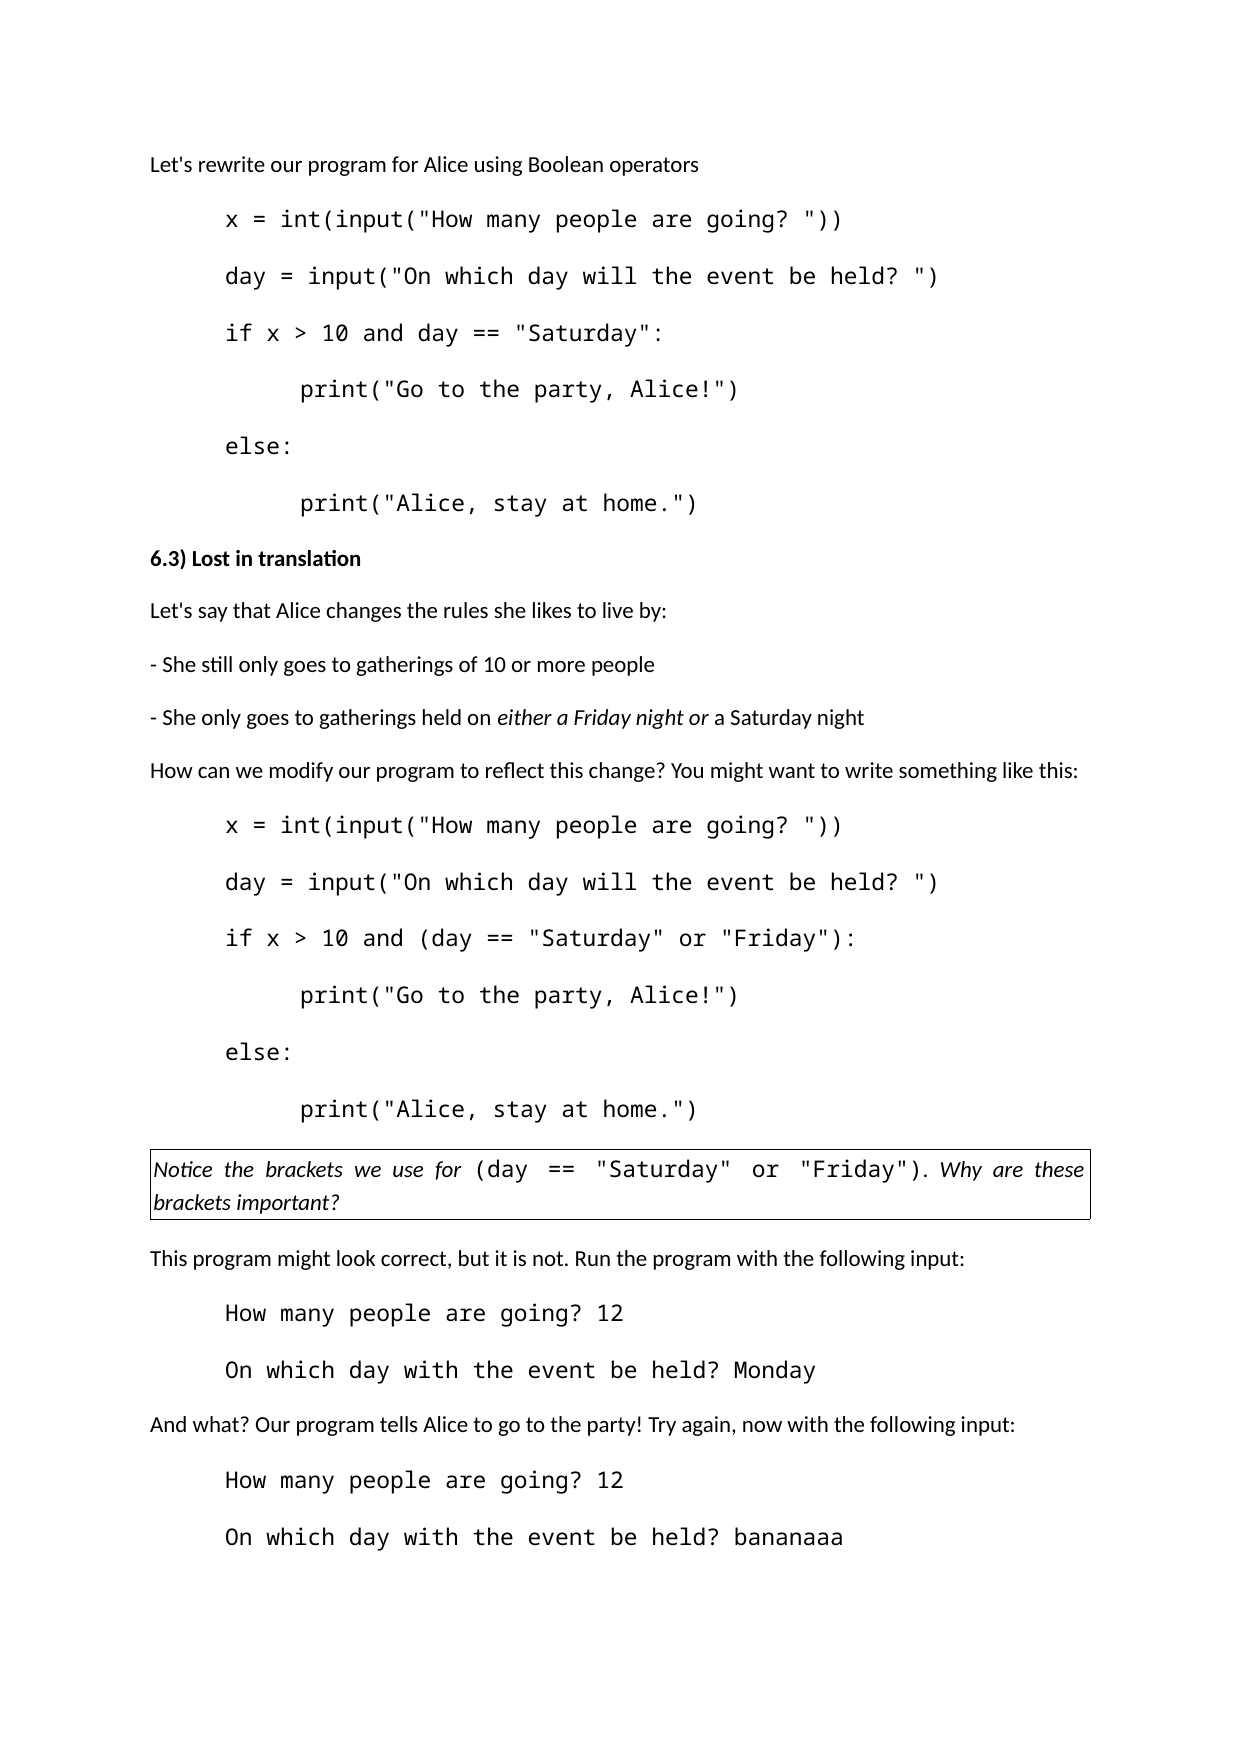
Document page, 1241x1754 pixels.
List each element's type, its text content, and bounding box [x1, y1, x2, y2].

text print("Go to the party, Alice!") [150, 373, 1090, 404]
text if x > 10 and (day == "Saturday" or "Friday"): [150, 922, 1090, 953]
text On which day with the event be held? Monday [150, 1354, 1090, 1385]
text - She still only goes to gatherings of 10 or more people [150, 650, 1090, 678]
text And what? Our program tells Alice to go to the party! Try again, now with the following input: [150, 1411, 1090, 1439]
text This program might look correct, but it is not. Run the program with the following input: [150, 1244, 1090, 1272]
text How many people are going? 12 [150, 1464, 1090, 1495]
text Notice the brackets we use for (day == "Saturday" or "Friday"). Why are these brackets important? [151, 1150, 1090, 1219]
text print("Alice, stay at home.") [150, 487, 1090, 518]
text On which day with the event be held? bananaaa [150, 1520, 1090, 1552]
text 6.3) Lost in translation [150, 544, 1090, 572]
text Let's say that Alice changes the rules she likes to live by: [150, 597, 1090, 625]
text Let's rewrite our program for Alice using Boolean operators [150, 150, 1090, 178]
text day = input("On which day will the event be held? ") [150, 866, 1090, 897]
text print("Go to the party, Alice!") [150, 979, 1090, 1010]
text x = int(input("How many people are going? ")) [150, 203, 1090, 234]
text How many people are going? 12 [150, 1297, 1090, 1328]
text else: [150, 1036, 1090, 1067]
text - She only goes to gatherings held on either a Friday night or a Saturday night [150, 703, 1090, 731]
text else: [150, 430, 1090, 461]
text print("Alice, stay at home.") [150, 1093, 1090, 1124]
text x = int(input("How many people are going? ")) [150, 809, 1090, 840]
text How can we modify our program to reflect this change? You might want to write something like this: [150, 756, 1090, 784]
text day = input("On which day will the event be held? ") [150, 260, 1090, 291]
text if x > 10 and day == "Saturday": [150, 317, 1090, 348]
